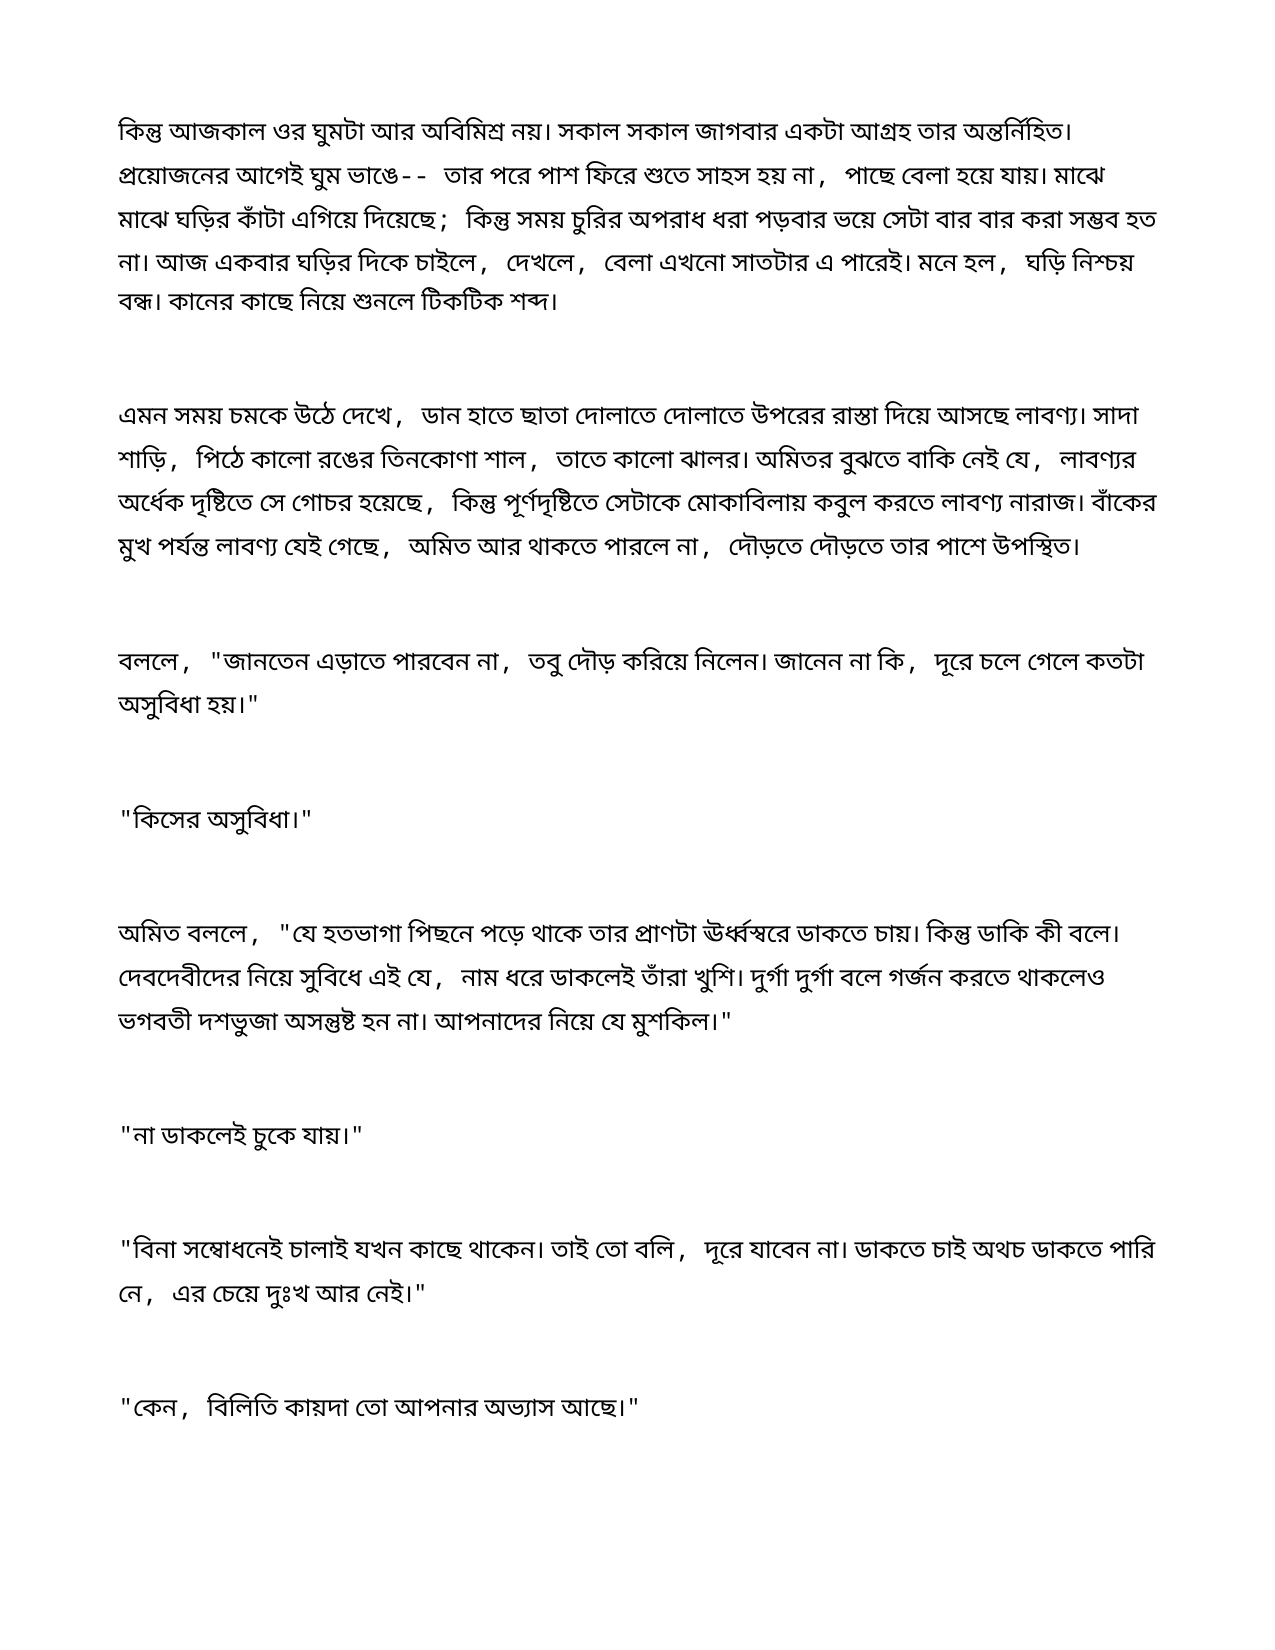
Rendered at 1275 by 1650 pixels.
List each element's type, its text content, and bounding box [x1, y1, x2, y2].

text অমিত বললে, "যে হতভাগা পিছনে পড়ে থাকে তার প্রাণটা ঊর্ধ্বস্বরে ডাকতে চায়। কিন্তু ডাকি কী বলে। দেবদেবীদের নিয়ে সুবিধে এই যে, নাম ধরে ডাকলেই তাঁরা খুশি। দুর্গা দুর্গা বলে গর্জন করতে থাকলেও ভগবতী দশভুজা অসন্তুষ্ট হন না। আপনাদের নিয়ে যে মুশকিল।" [118, 916, 1157, 1040]
text "বিনা সম্বোধনেই চালাই যখন কাছে থাকেন। তাই তো বলি, দূরে যাবেন না। ডাকতে চাই অথচ ডাকতে পারি নে, এর চেয়ে দুঃখ আর নেই।" [118, 1232, 1157, 1313]
text "কেন, বিলিতি কায়দা তো আপনার অভ্যাস আছে।" [118, 1390, 1157, 1427]
text "না ডাকলেই চুকে যায়।" [118, 1117, 1157, 1154]
text কিন্তু আজকাল ওর ঘুমটা আর অবিমিশ্র নয়। সকাল সকাল জাগবার একটা আগ্রহ তার অন্তর্নিহিত। প্রয়োজনের আগেই ঘুম ভাঙে-- তার পরে পাশ ফিরে শুতে সাহস হয় না, পাছে বেলা হয়ে যায়। মাঝে মাঝে ঘড়ির কাঁটা এগিয়ে দিয়েছে; কিন্তু সময় চুরির অপরাধ ধরা পড়বার ভয়ে সেটা বার বার করা সম্ভব হত না। আজ একবার ঘড়ির দিকে চাইলে, দেখলে, বেলা এখনো সাতটার এ পারেই। মনে হল, ঘড়ি নিশ্চয় বন্ধ। কানের কাছে নিয়ে শুনলে টিকটিক শব্দ। [118, 118, 1157, 321]
text "কিসের অসুবিধা।" [118, 801, 1157, 838]
text এমন সময় চমকে উঠে দেখে, ডান হাতে ছাতা দোলাতে দোলাতে উপরের রাস্তা দিয়ে আসছে লাবণ্য। সাদা শাড়ি, পিঠে কালো রঙের তিনকোণা শাল, তাতে কালো ঝালর। অমিতর বুঝতে বাকি নেই যে, লাবণ্যর অর্ধেক দৃষ্টিতে সে গোচর হয়েছে, কিন্তু পূর্ণদৃষ্টিতে সেটাকে মোকাবিলায় কবুল করতে লাবণ্য নারাজ। বাঁকের মুখ পর্যন্ত লাবণ্য যেই গেছে, অমিত আর থাকতে পারলে না, দৌড়তে দৌড়তে তার পাশে উপস্থিত। [118, 397, 1157, 566]
text বললে, "জানতেন এড়াতে পারবেন না, তবু দৌড় করিয়ে নিলেন। জানেন না কি, দূরে চলে গেলে কতটা অসুবিধা হয়।" [118, 643, 1157, 724]
